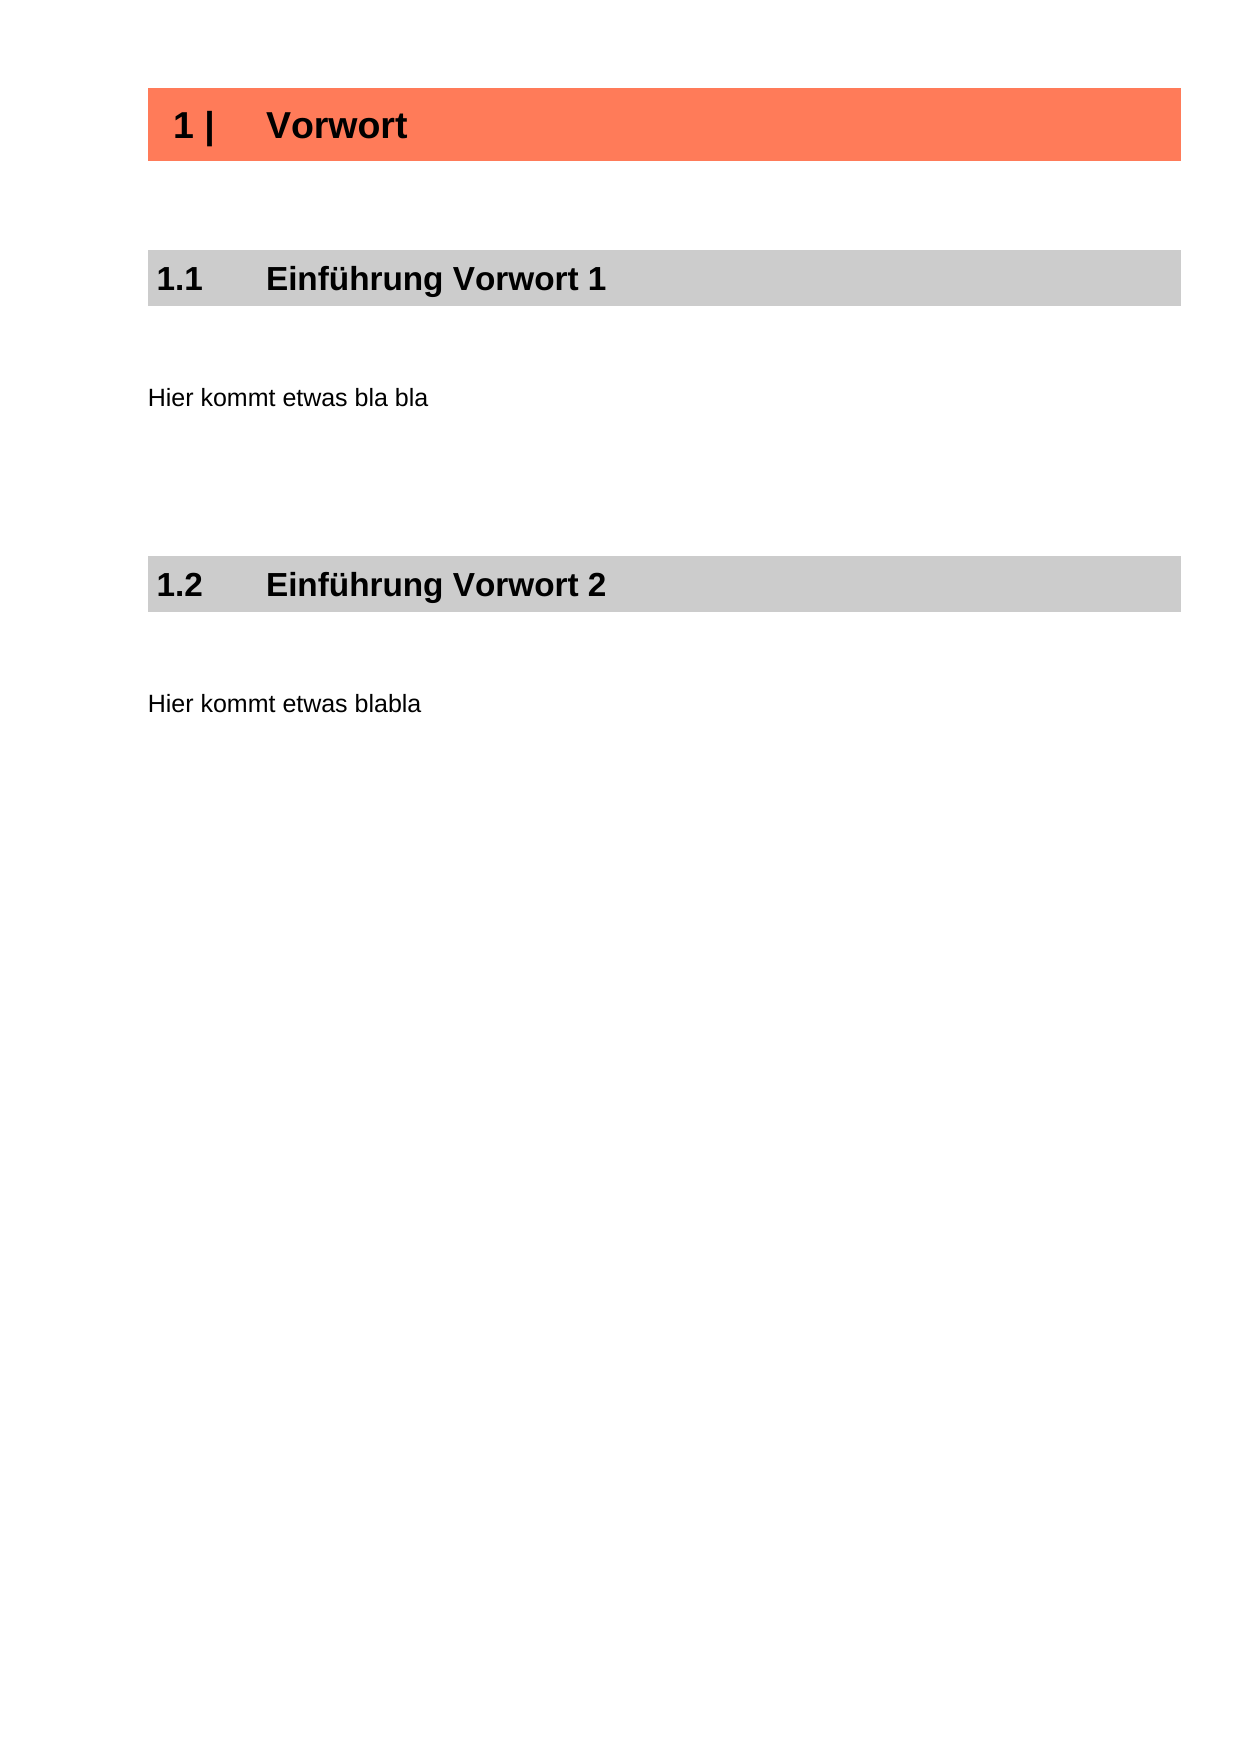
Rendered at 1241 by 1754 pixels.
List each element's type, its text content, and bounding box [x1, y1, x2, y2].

text Hier kommt etwas blabla [148, 689, 1181, 717]
subtitle Einführung Vorwort 2 [148, 556, 1181, 612]
text Hier kommt etwas bla bla [148, 383, 1181, 411]
subtitle Vorwort [148, 88, 1181, 161]
subtitle Einführung Vorwort 1 [148, 250, 1181, 306]
